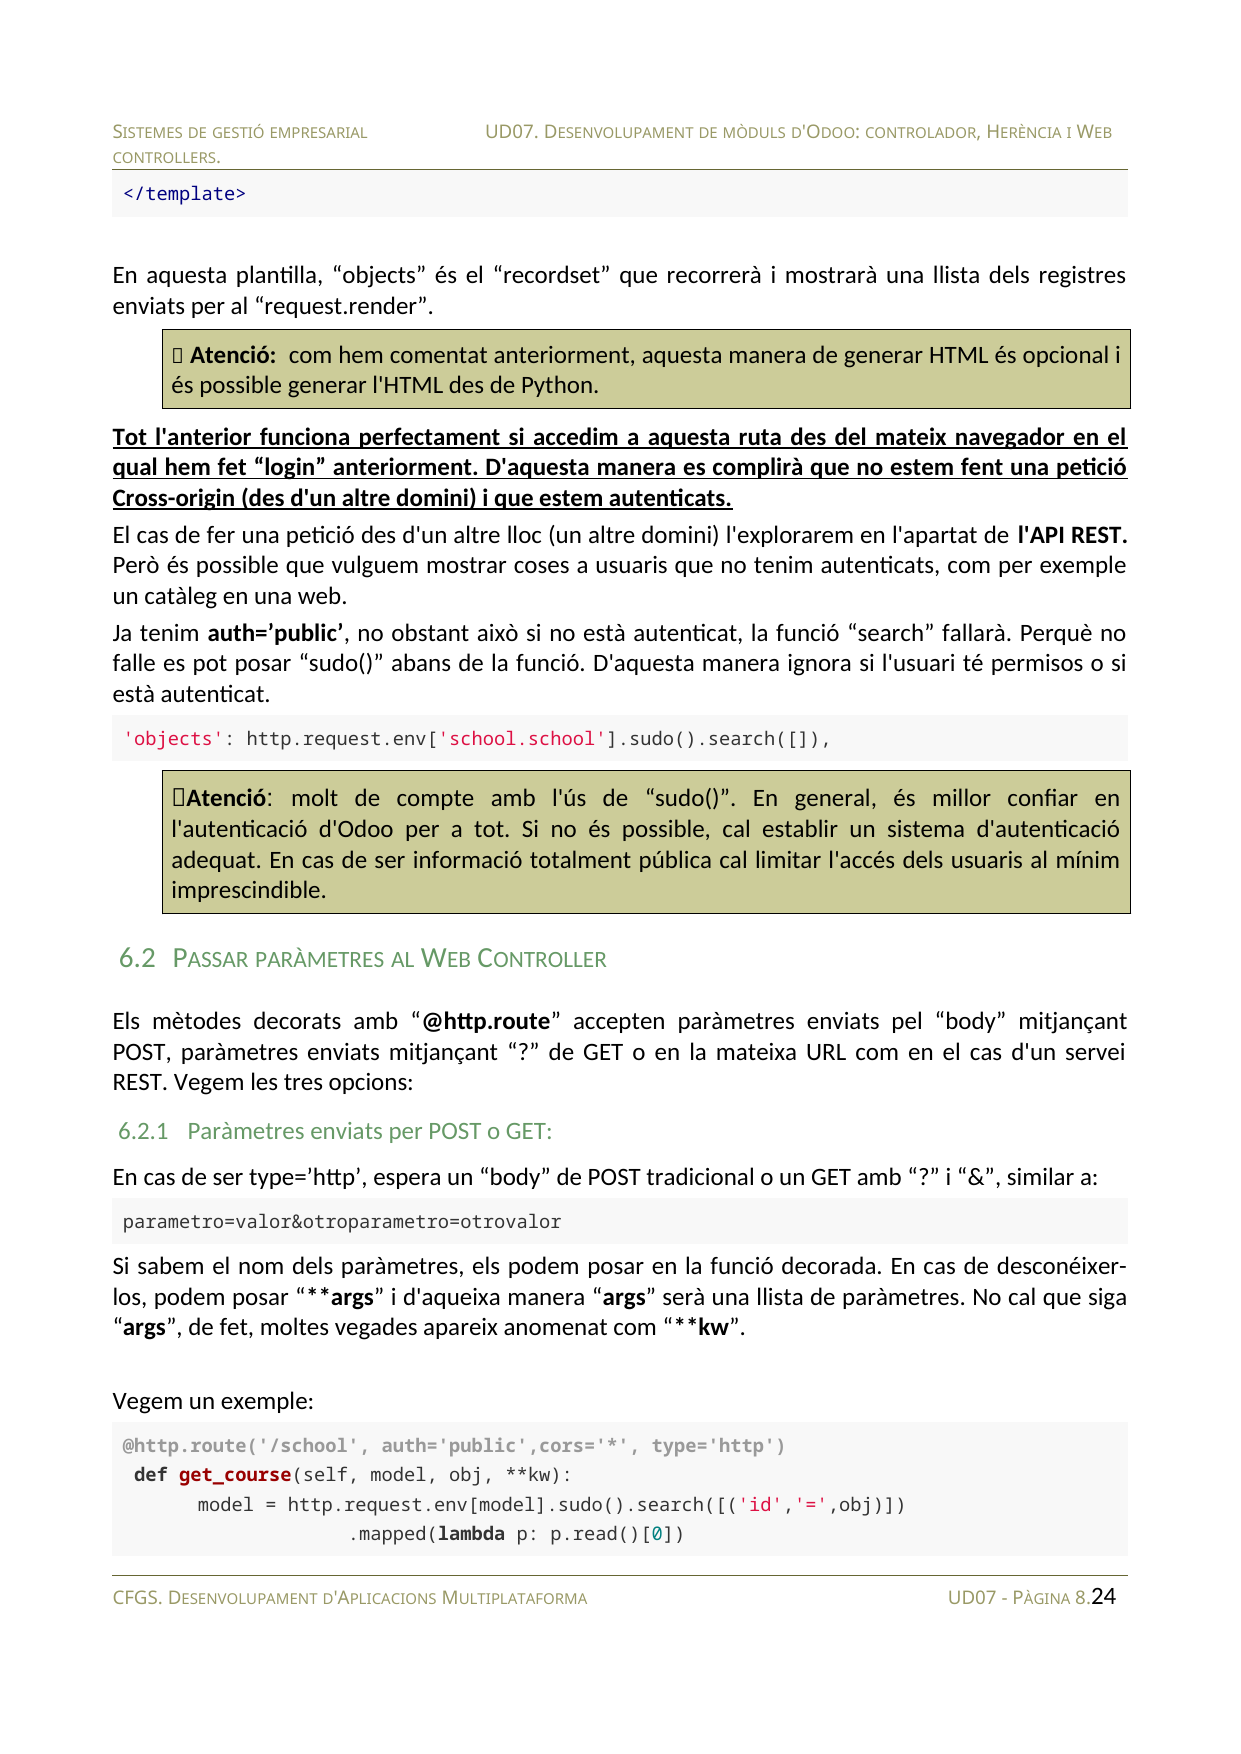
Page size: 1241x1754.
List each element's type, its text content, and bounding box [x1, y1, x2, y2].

text Ja tenim auth=’public’, no obstant això si no està autenticat, la funció “search” fallarà. Perquè no falle es pot posar “sudo()” abans de la funció. D'aquesta manera ignora si l'usuari té permisos o si està autenticat. [112, 617, 1128, 708]
text ❕ Atenció: com hem comentat anteriorment, aquesta manera de generar HTML és opcional i és possible generar l'HTML des de Python. [163, 330, 1130, 408]
text qual hem fet “login” anteriorment. D'aquesta manera es complirà que no estem fent una petició [112, 448, 1128, 478]
table_header </template> [112, 170, 1128, 217]
text El cas de fer una petició des d'un altre lloc (un altre domini) l'explorarem en l'apartat de l'API REST. Però és possible que vulguem mostrar coses a usuaris que no tenim autenticats, com per exemple un catàleg en una web. [112, 519, 1128, 611]
text Els mètodes decorats amb “@http.route” accepten paràmetres enviats pel “body” mitjançant POST, paràmetres enviats mitjançant “?” de GET o en la mateixa URL com en el cas d'un servei REST. Vegem les tres opcions: [112, 1005, 1128, 1097]
text En cas de ser type=’http’, espera un “body” de POST tradicional o un GET amb “?” i “&”, similar a: [112, 1161, 1128, 1191]
table_header @http.route('/school', auth='public',cors='*', type='http') def get_course(self, model, obj, **kw): model = http.request.env[model].sudo().search([('id','=',obj)]) .mapped(lambda p: p.read()[0]) [112, 1422, 1128, 1556]
table_header 'objects': http.request.env['school.school'].sudo().search([]), [112, 715, 1128, 761]
table_header parametro=valor&otroparametro=otrovalor [112, 1198, 1128, 1244]
text ❕Atenció: molt de compte amb l'ús de “sudo()”. En general, és millor confiar en l'autenticació d'Odoo per a tot. Si no és possible, cal establir un sistema d'autenticació adequat. En cas de ser informació totalment pública cal limitar l'accés dels usuaris al mínim imprescindible. [163, 771, 1130, 913]
subtitle Paràmetres enviats per POST o GET: [112, 1116, 1128, 1146]
subtitle Passar paràmetres al Web Controller [112, 939, 1128, 975]
text Tot l'anterior funciona perfectament si accedim a aquesta ruta des del mateix navegador en el [112, 421, 1128, 447]
text En aquesta plantilla, “objects” és el “recordset” que recorrerà i mostrarà una llista dels registres enviats per al “request.render”. [112, 259, 1128, 321]
text Si sabem el nom dels paràmetres, els podem posar en la funció decorada. En cas de desconéixer-los, podem posar “**args” i d'aqueixa manera “args” serà una llista de paràmetres. No cal que siga “args”, de fet, moltes vegades apareix anomenat com “**kw”. [112, 1250, 1128, 1342]
text Vegem un exemple: [112, 1385, 1128, 1416]
text Cross-origin (des d'un altre domini) i que estem autenticats. [112, 479, 1128, 512]
